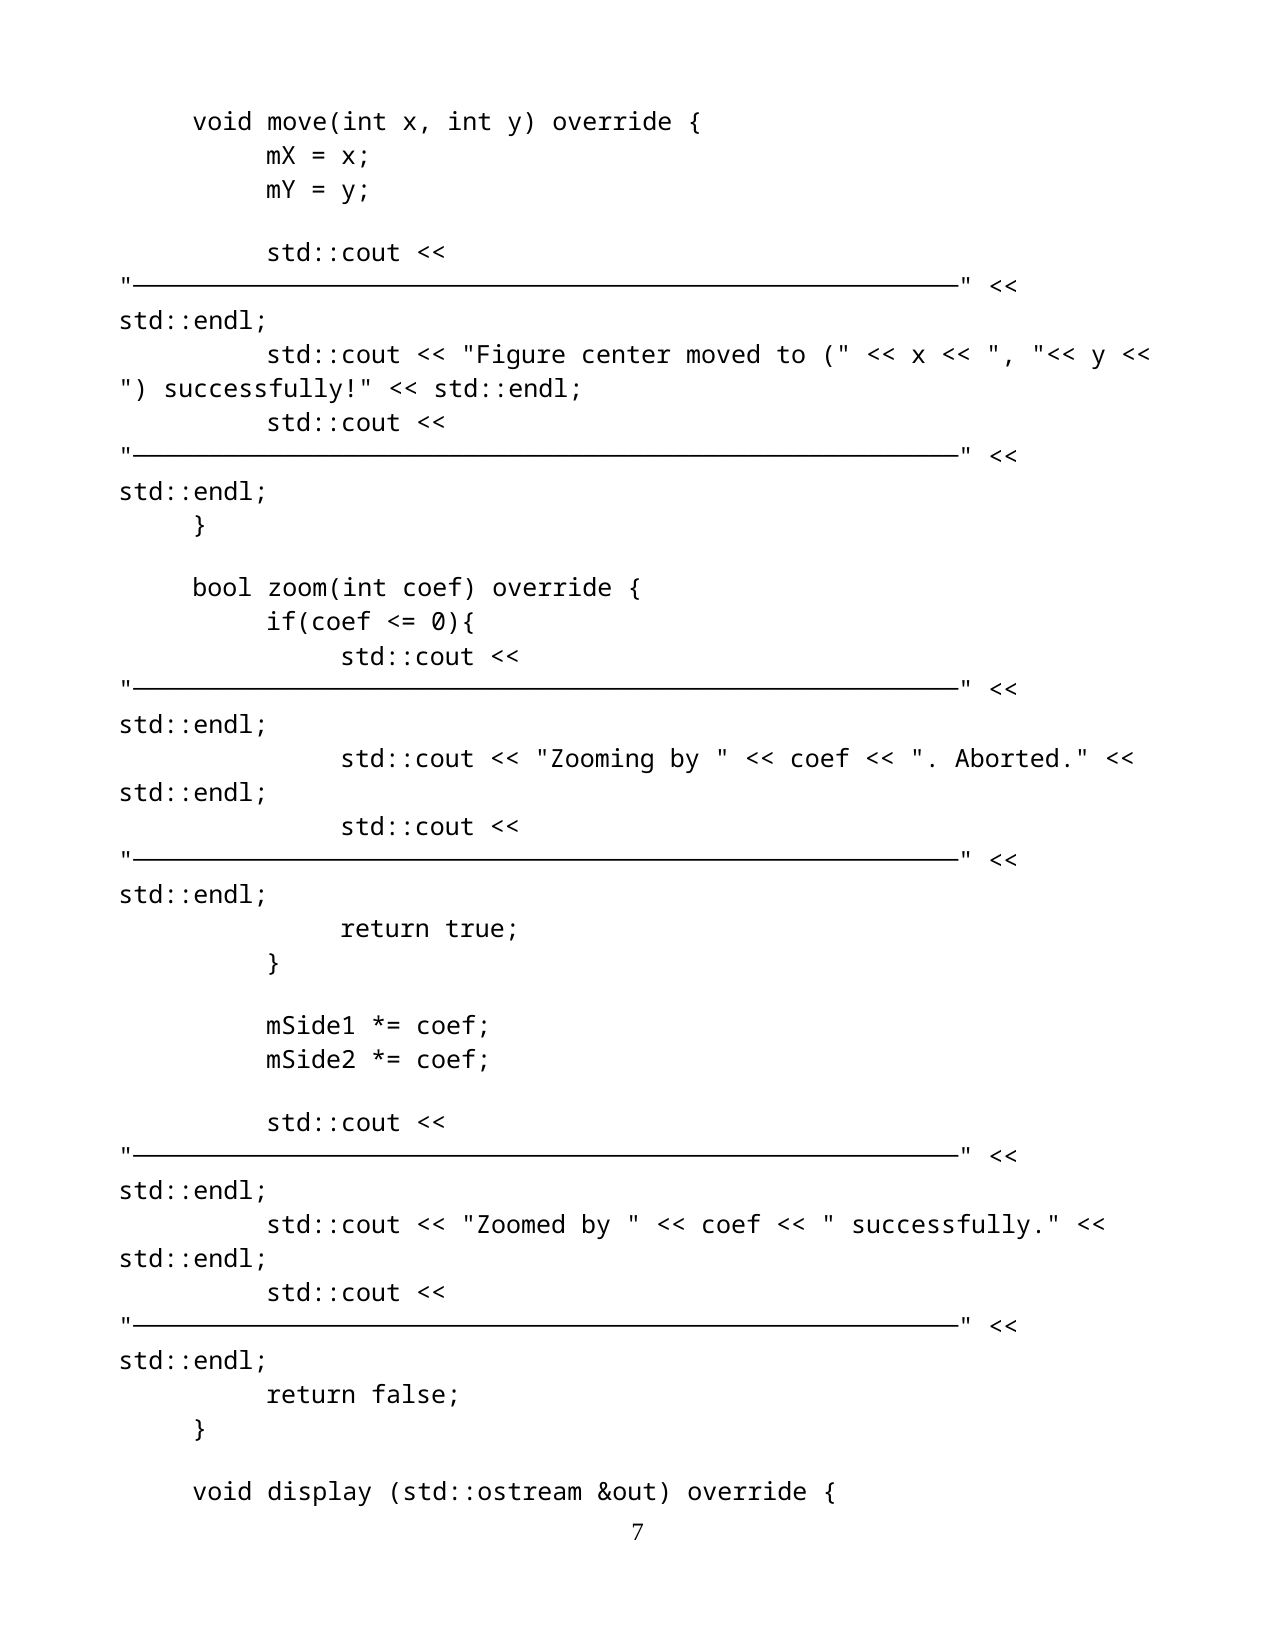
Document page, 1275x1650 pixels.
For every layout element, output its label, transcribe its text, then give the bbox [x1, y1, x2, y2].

text mSide2 *= coef; [118, 1042, 1157, 1076]
text if(coef <= 0){ [118, 604, 1157, 638]
text } [118, 507, 1157, 541]
text return true; [118, 911, 1157, 945]
text std::cout << "Figure center moved to (" << x << ", "<< y << ") successfully!" << std::endl; [118, 337, 1157, 405]
text std::cout << "Zoomed by " << coef << " successfully." << std::endl; [118, 1207, 1157, 1275]
text std::cout << "Zooming by " << coef << ". Aborted." << std::endl; [118, 740, 1157, 808]
text std::cout << "───────────────────────────────────────────────────────" << std::endl; [118, 808, 1157, 911]
text } [118, 1411, 1157, 1445]
text std::cout << "───────────────────────────────────────────────────────" << std::endl; [118, 1275, 1157, 1377]
text std::cout << "───────────────────────────────────────────────────────" << std::endl; [118, 405, 1157, 507]
text std::cout << "───────────────────────────────────────────────────────" << std::endl; [118, 235, 1157, 337]
text return false; [118, 1377, 1157, 1411]
text mX = x; [118, 138, 1157, 172]
text std::cout << "───────────────────────────────────────────────────────" << std::endl; [118, 1104, 1157, 1207]
text } [118, 945, 1157, 979]
text void move(int x, int y) override { [118, 104, 1157, 138]
text void display (std::ostream &out) override { [118, 1474, 1157, 1508]
text bool zoom(int coef) override { [118, 570, 1157, 604]
text mY = y; [118, 172, 1157, 206]
text std::cout << "───────────────────────────────────────────────────────" << std::endl; [118, 638, 1157, 740]
text mSide1 *= coef; [118, 1007, 1157, 1042]
